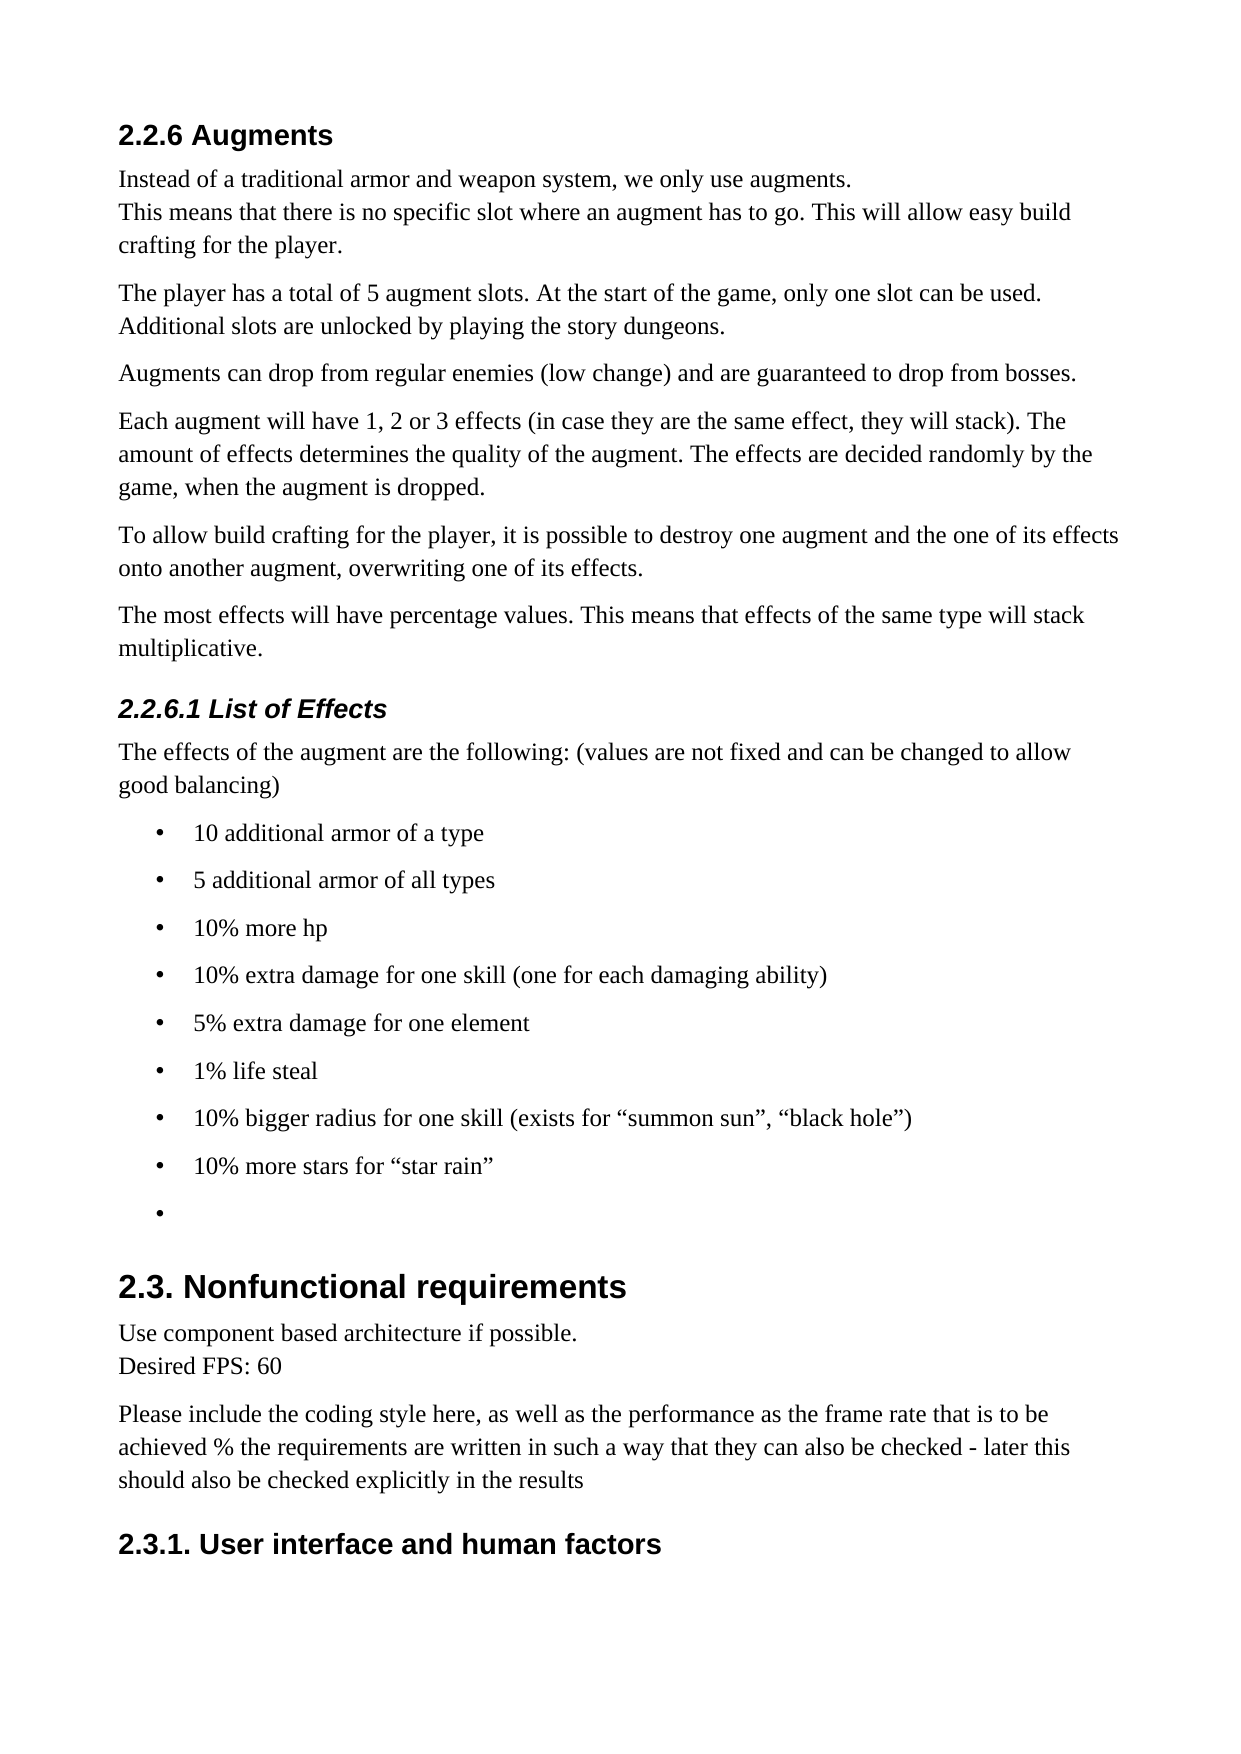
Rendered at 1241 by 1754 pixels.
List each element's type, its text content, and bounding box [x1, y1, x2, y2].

text To allow build crafting for the player, it is possible to destroy one augment and the one of its effects onto another augment, overwriting one of its effects. [118, 520, 1122, 581]
text The effects of the augment are the following: (values are not fixed and can be changed to allow good balancing) [118, 737, 1122, 799]
list 1% life steal [156, 1056, 1122, 1084]
subtitle 2.3.1. User interface and human factors [118, 1527, 1122, 1560]
list 10% more hp [156, 913, 1122, 942]
text Use component based architecture if possible. Desired FPS: 60 [118, 1318, 1122, 1380]
subtitle 2.2.6 Augments [118, 118, 1122, 152]
list 5% extra damage for one element [156, 1008, 1122, 1037]
text The player has a total of 5 augment slots. At the start of the game, only one slot can be used. Additional slots are unlocked by playing the story dungeons. [118, 278, 1122, 339]
list 10 additional armor of a type [156, 818, 1122, 847]
list 5 additional armor of all types [156, 865, 1122, 894]
text Augments can drop from regular enemies (low change) and are guaranteed to drop from bosses. [118, 358, 1122, 387]
text Please include the coding style here, as well as the performance as the frame rate that is to be achieved % the requirements are written in such a way that they can also be checked - later this should also be checked explicitly in the results [118, 1399, 1122, 1493]
list 10% more stars for “star rain” [156, 1151, 1122, 1180]
text The most effects will have percentage values. This means that effects of the same type will stack multiplicative. [118, 600, 1122, 662]
list 10% bigger radius for one skill (exists for “summon sun”, “black hole”) [156, 1103, 1122, 1132]
subtitle 2.3. Nonfunctional requirements [118, 1267, 1122, 1306]
list 10% extra damage for one skill (one for each damaging ability) [156, 961, 1122, 989]
text Each augment will have 1, 2 or 3 effects (in case they are the same effect, they will stack). The amount of effects determines the quality of the augment. The effects are decided randomly by the game, when the augment is dropped. [118, 406, 1122, 501]
text Instead of a traditional armor and weapon system, we only use augments. This means that there is no specific slot where an augment has to go. This will allow easy build crafting for the player. [118, 164, 1122, 259]
subtitle 2.2.6.1 List of Effects [118, 693, 1122, 725]
